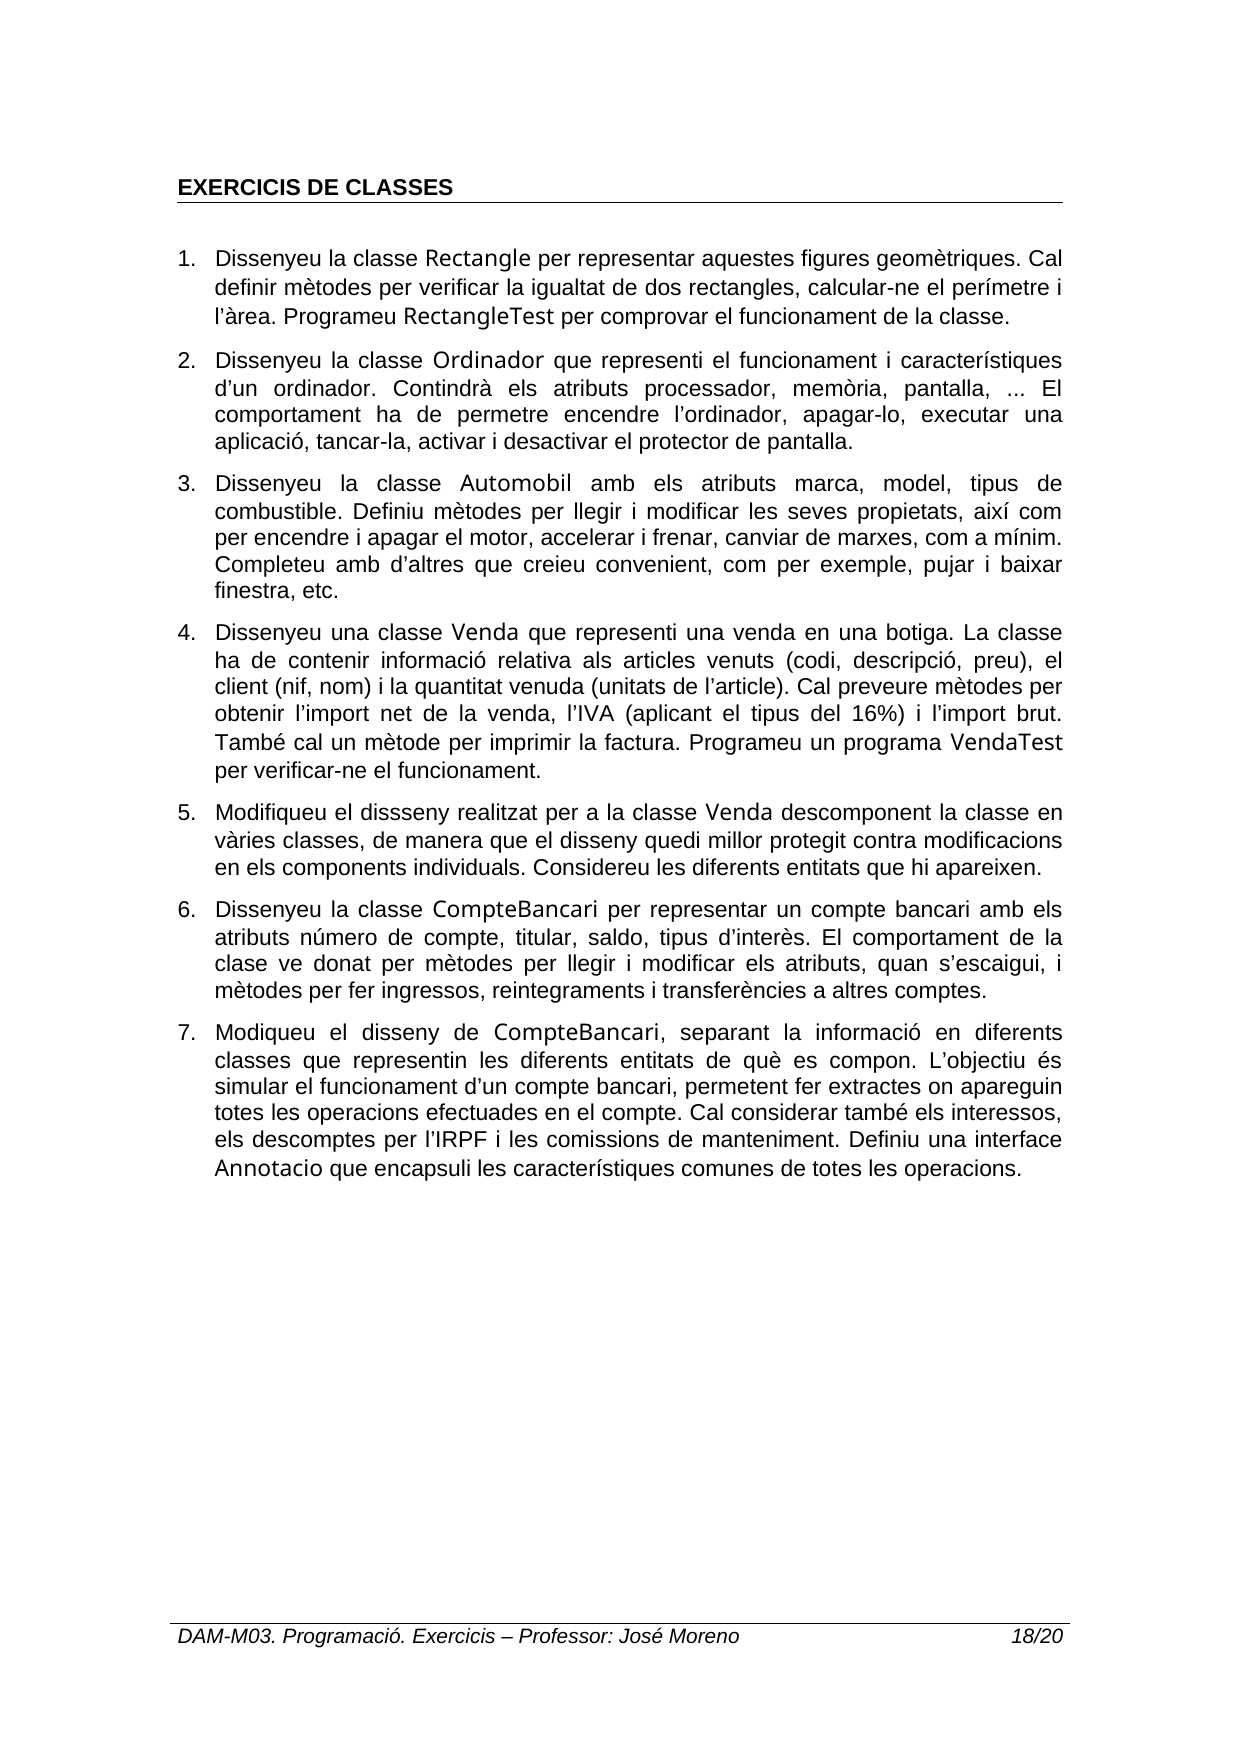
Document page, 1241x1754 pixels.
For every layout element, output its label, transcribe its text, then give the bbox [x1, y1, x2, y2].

list Dissenyeu una classe Venda que representi una venda en una botiga. La classe ha de contenir informació relativa als articles venuts (codi, descripció, preu), el client (nif, nom) i la quantitat venuda (unitats de l’article). Cal preveure mètodes per obtenir l’import net de la venda, l’IVA (aplicant el tipus del 16%) i l’import brut. També cal un mètode per imprimir la factura. Programeu un programa VendaTest per verificar-ne el funcionament. [177, 616, 1063, 784]
list Modifiqueu el dissseny realitzat per a la classe Venda descomponent la classe en vàries classes, de manera que el disseny quedi millor protegit contra modificacions en els components individuals. Considereu les diferents entitats que hi apareixen. [177, 796, 1063, 880]
subtitle EXERCICIS DE CLASSES [177, 174, 1063, 202]
list Dissenyeu la classe Ordinador que representi el funcionament i característiques d’un ordinador. Contindrà els atributs processador, memòria, pantalla, ... El comportament ha de permetre encendre l’ordinador, apagar-lo, executar una aplicació, tancar-la, activar i desactivar el protector de pantalla. [177, 344, 1063, 454]
list Dissenyeu la classe Rectangle per representar aquestes figures geomètriques. Cal definir mètodes per verificar la igualtat de dos rectangles, calcular-ne el perímetre i l’àrea. Programeu RectangleTest per comprovar el funcionament de la classe. [177, 242, 1063, 331]
list Dissenyeu la classe CompteBancari per representar un compte bancari amb els atributs número de compte, titular, saldo, tipus d’interès. El comportament de la clase ve donat per mètodes per llegir i modificar els atributs, quan s’escaigui, i mètodes per fer ingressos, reintegraments i transferències a altres comptes. [177, 893, 1063, 1003]
list Dissenyeu la classe Automobil amb els atributs marca, model, tipus de combustible. Definiu mètodes per llegir i modificar les seves propietats, així com per encendre i apagar el motor, accelerar i frenar, canviar de marxes, com a mínim. Completeu amb d’altres que creieu convenient, com per exemple, pujar i baixar finestra, etc. [177, 467, 1063, 603]
list Modiqueu el disseny de CompteBancari, separant la informació en diferents classes que representin les diferents entitats de què es compon. L’objectiu és simular el funcionament d’un compte bancari, permetent fer extractes on apareguin totes les operacions efectuades en el compte. Cal considerar també els interessos, els descomptes per l’IRPF i les comissions de manteniment. Definiu una interface Annotacio que encapsuli les característiques comunes de totes les operacions. [177, 1015, 1063, 1183]
